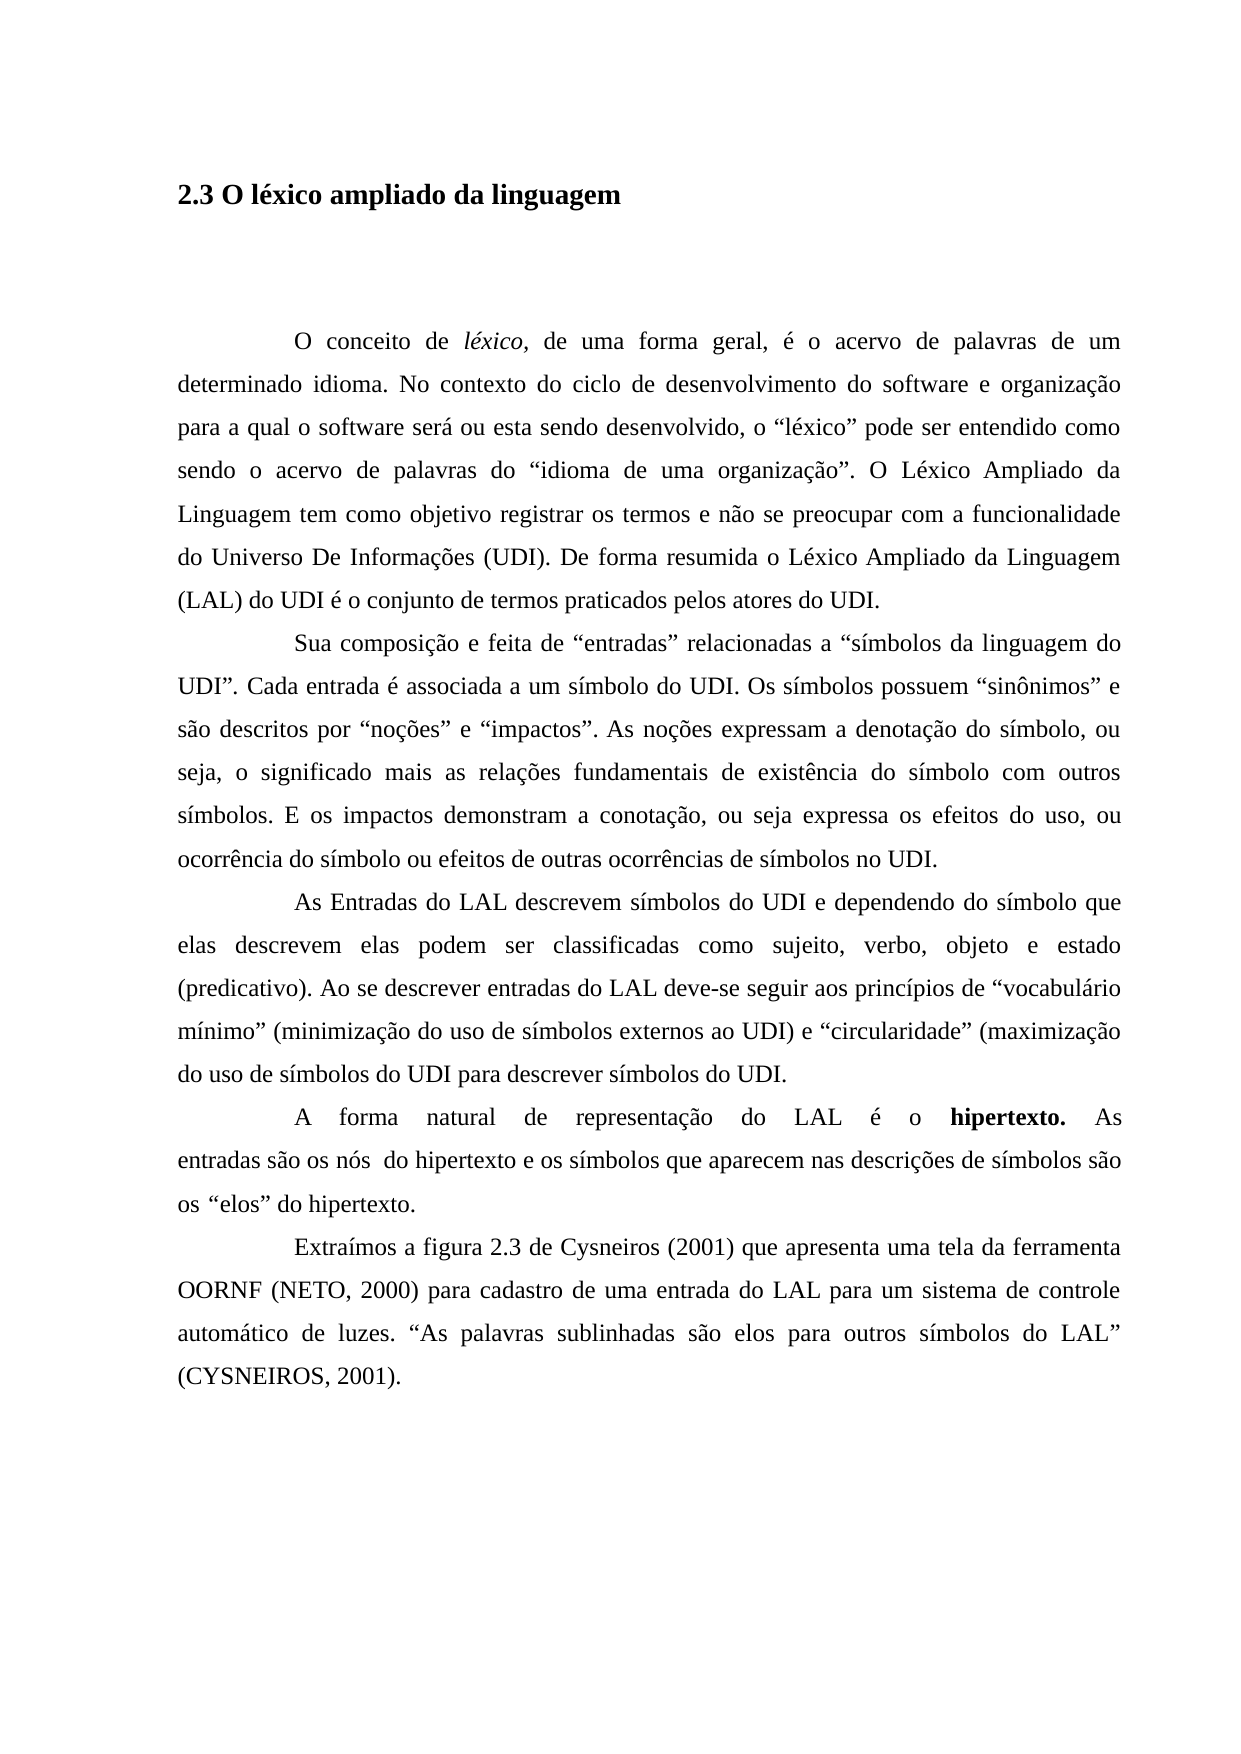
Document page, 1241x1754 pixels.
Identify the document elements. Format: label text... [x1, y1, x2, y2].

text A forma natural de representação do LAL é o hipertexto. As entradas são os nós do hipertexto e os símbolos que aparecem nas descrições de símbolos são os “elos” do hipertexto. [177, 1102, 1122, 1217]
text Extraímos a figura 2.3 de Cysneiros (2001) que apresenta uma tela da ferramenta OORNF (NETO, 2000) para cadastro de uma entrada do LAL para um sistema de controle automático de luzes. “As palavras sublinhadas são elos para outros símbolos do LAL” (CYSNEIROS, 2001). [177, 1232, 1122, 1390]
text As Entradas do LAL descrevem símbolos do UDI e dependendo do símbolo que elas descrevem elas podem ser classificadas como sujeito, verbo, objeto e estado (predicativo). Ao se descrever entradas do LAL deve-se seguir aos princípios de “vocabulário mínimo” (minimização do uso de símbolos externos ao UDI) e “circularidade” (maximização do uso de símbolos do UDI para descrever símbolos do UDI. [177, 887, 1122, 1088]
text O conceito de léxico, de uma forma geral, é o acervo de palavras de um determinado idioma. No contexto do ciclo de desenvolvimento do software e organização para a qual o software será ou esta sendo desenvolvido, o “léxico” pode ser entendido como sendo o acervo de palavras do “idioma de uma organização”. O Léxico Ampliado da Linguagem tem como objetivo registrar os termos e não se preocupar com a funcionalidade do Universo De Informações (UDI). De forma resumida o Léxico Ampliado da Linguagem (LAL) do UDI é o conjunto de termos praticados pelos atores do UDI. [177, 326, 1122, 614]
text Sua composição e feita de “entradas” relacionadas a “símbolos da linguagem do UDI”. Cada entrada é associada a um símbolo do UDI. Os símbolos possuem “sinônimos” e são descritos por “noções” e “impactos”. As noções expressam a denotação do símbolo, ou seja, o significado mais as relações fundamentais de existência do símbolo com outros símbolos. E os impactos demonstram a conotação, ou seja expressa os efeitos do uso, ou ocorrência do símbolo ou efeitos de outras ocorrências de símbolos no UDI. [177, 628, 1122, 872]
text 2.3 O léxico ampliado da linguagem [177, 177, 1122, 211]
